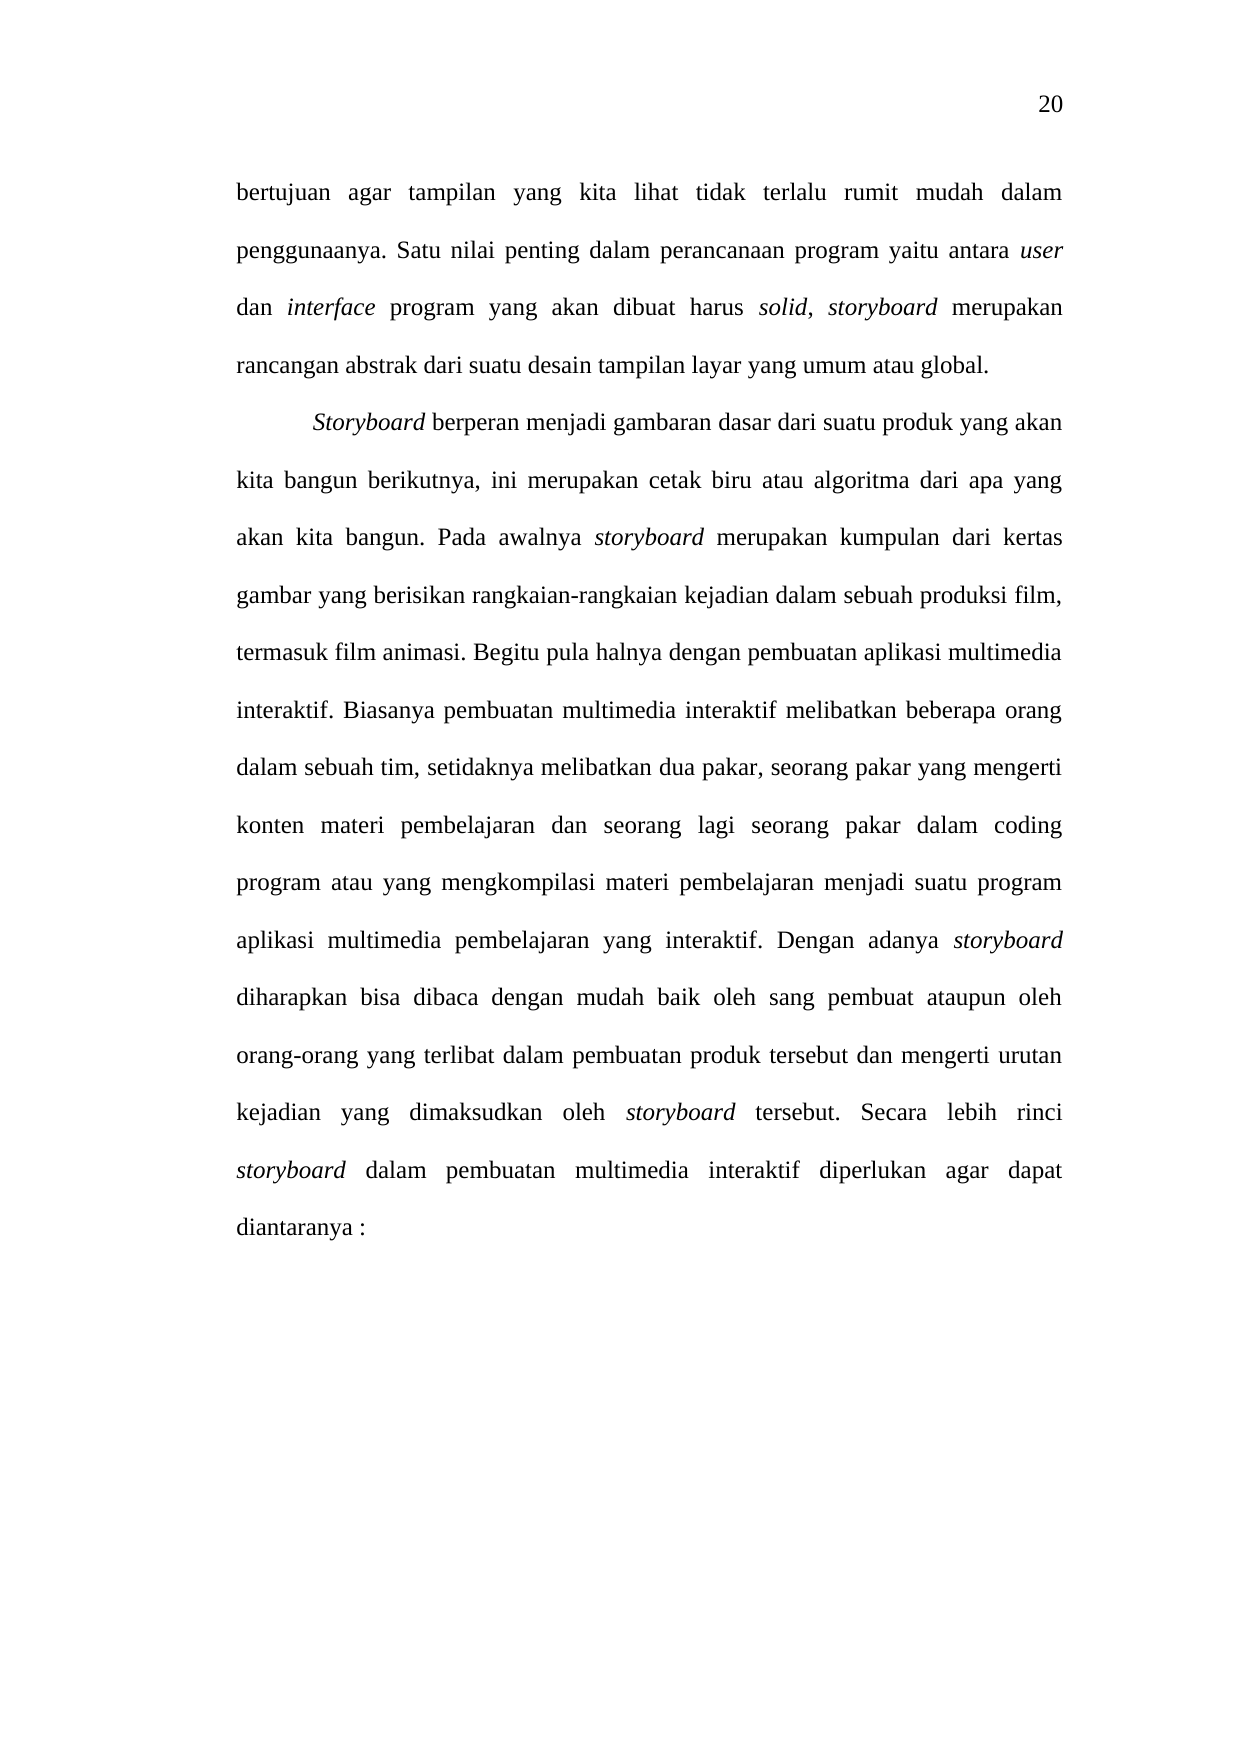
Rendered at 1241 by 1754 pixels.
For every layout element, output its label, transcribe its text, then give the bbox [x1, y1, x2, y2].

text Storyboard berperan menjadi gambaran dasar dari suatu produk yang akan kita bangun berikutnya, ini merupakan cetak biru atau algoritma dari apa yang akan kita bangun. Pada awalnya storyboard merupakan kumpulan dari kertas gambar yang berisikan rangkaian-rangkaian kejadian dalam sebuah produksi film, termasuk film animasi. Begitu pula halnya dengan pembuatan aplikasi multimedia interaktif. Biasanya pembuatan multimedia interaktif melibatkan beberapa orang dalam sebuah tim, setidaknya melibatkan dua pakar, seorang pakar yang mengerti konten materi pembelajaran dan seorang lagi seorang pakar dalam coding program atau yang mengkompilasi materi pembelajaran menjadi suatu program aplikasi multimedia pembelajaran yang interaktif. Dengan adanya storyboard diharapkan bisa dibaca dengan mudah baik oleh sang pembuat ataupun oleh orang-orang yang terlibat dalam pembuatan produk tersebut dan mengerti urutan kejadian yang dimaksudkan oleh storyboard tersebut. Secara lebih rinci storyboard dalam pembuatan multimedia interaktif diperlukan agar dapat diantaranya : [236, 407, 1063, 1241]
text bertujuan agar tampilan yang kita lihat tidak terlalu rumit mudah dalam penggunaanya. Satu nilai penting dalam perancanaan program yaitu antara user dan interface program yang akan dibuat harus solid, storyboard merupakan rancangan abstrak dari suatu desain tampilan layar yang umum atau global. [236, 177, 1063, 378]
